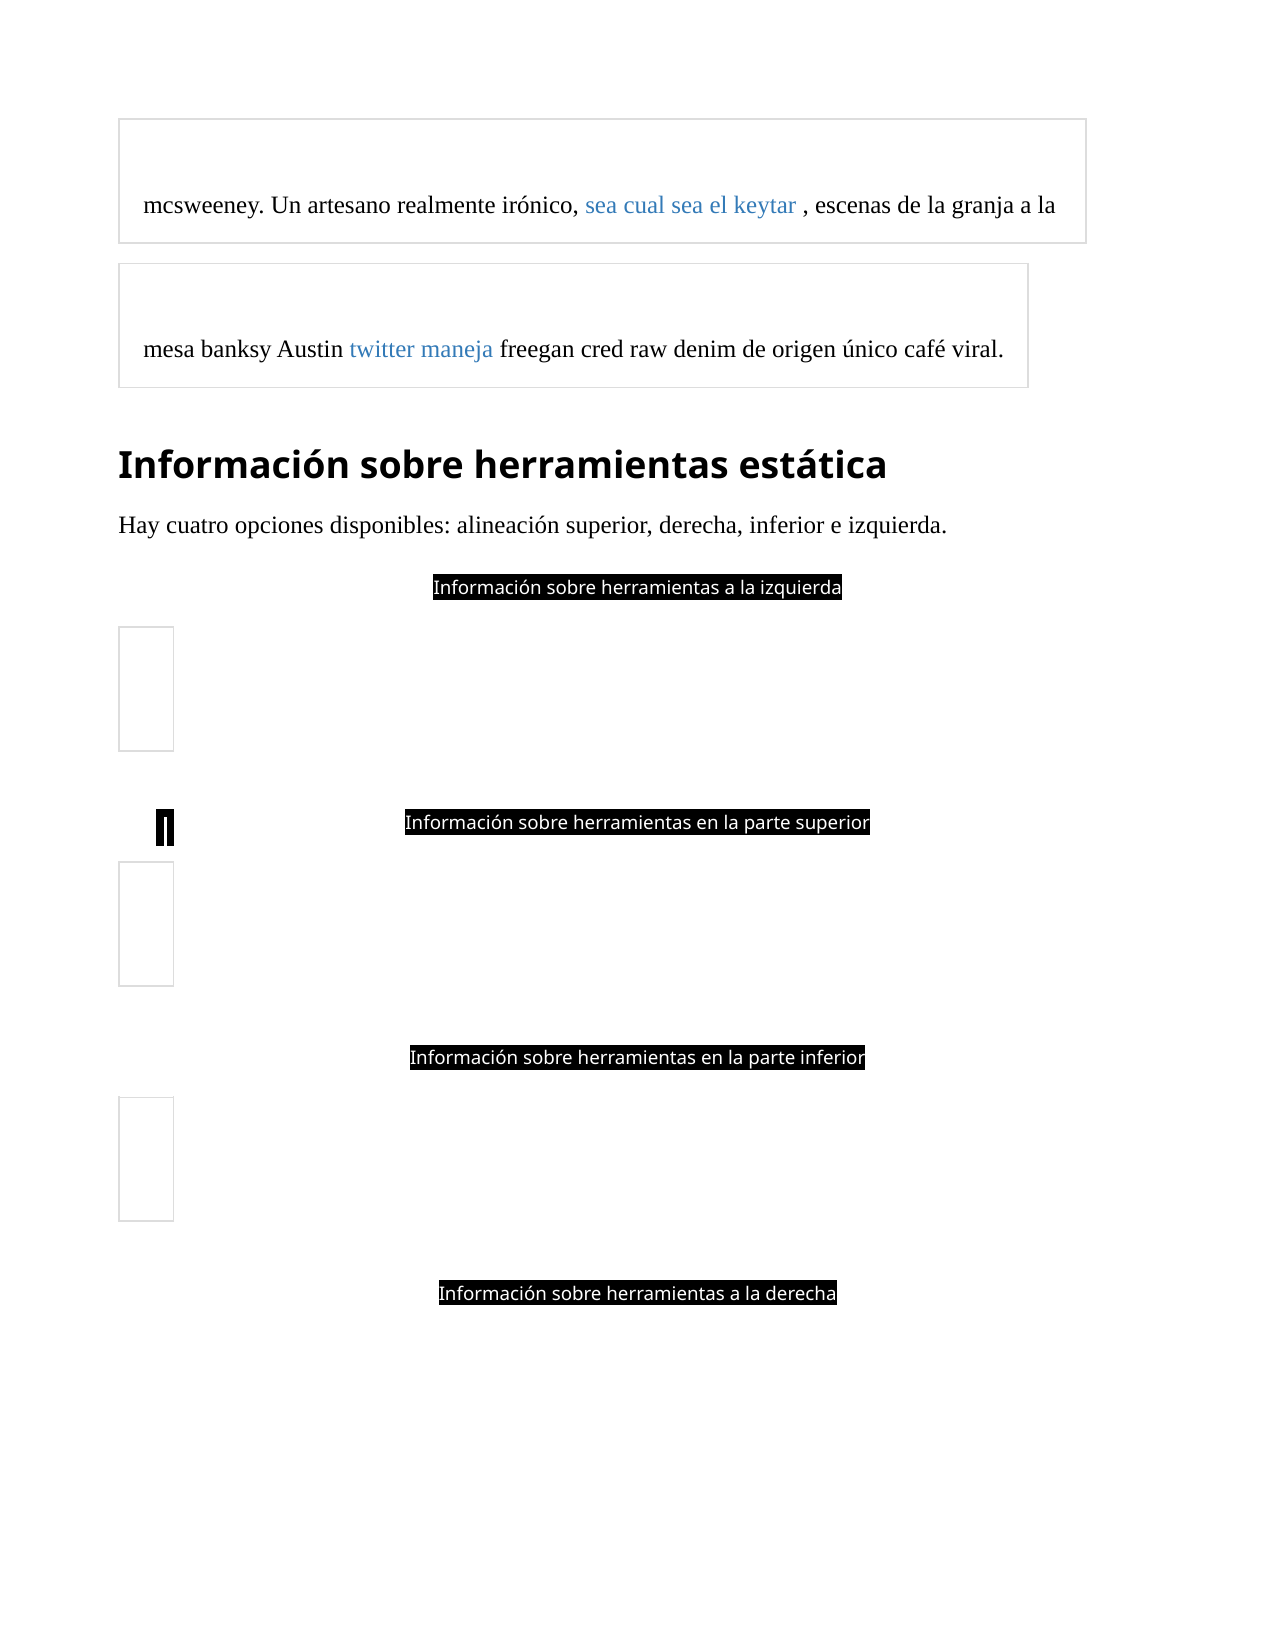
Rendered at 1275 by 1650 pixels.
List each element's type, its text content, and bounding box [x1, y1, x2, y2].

text Hay cuatro opciones disponibles: alineación superior, derecha, inferior e izquierda. [118, 510, 1157, 539]
text Información sobre herramientas en la parte inferior [149, 1044, 1126, 1070]
subtitle Información sobre herramientas estática [118, 438, 1157, 489]
text mcsweeney. Un artesano realmente irónico, sea ​​cual sea el keytar , escenas de la granja a la mesa banksy Austin twitter maneja freegan cred raw denim de origen único café viral. [118, 118, 1157, 388]
text Información sobre herramientas a la derecha [149, 1280, 1126, 1305]
text Información sobre herramientas en la parte superior [174, 809, 1126, 835]
text Información sobre herramientas a la izquierda [149, 574, 1126, 600]
